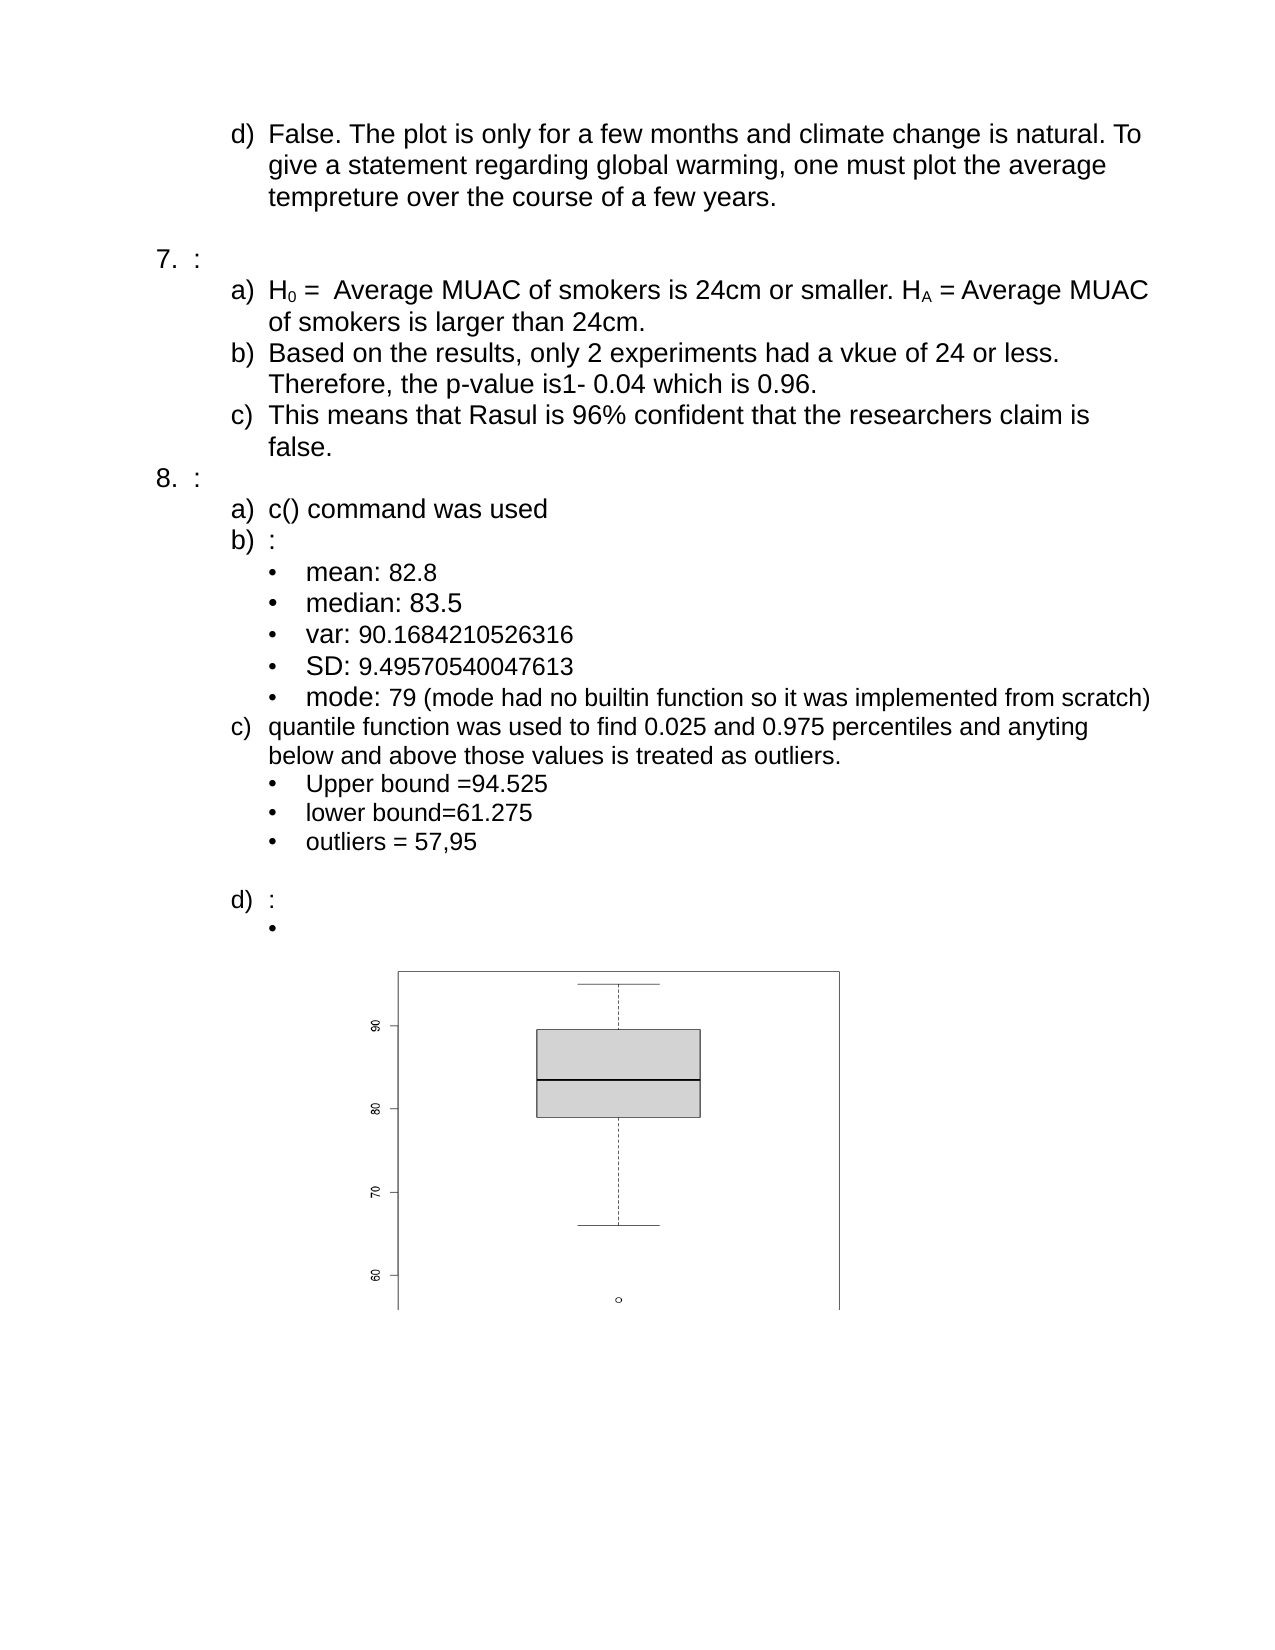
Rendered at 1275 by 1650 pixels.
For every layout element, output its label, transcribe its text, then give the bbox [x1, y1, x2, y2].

list Based on the results, only 2 experiments had a vkue of 24 or less. Therefore, the p-value is1- 0.04 which is 0.96. [231, 337, 1157, 399]
list : [156, 462, 1157, 493]
list mode: 79 (mode had no builtin function so it was implemented from scratch) [268, 681, 1157, 712]
list This means that Rasul is 96% confident that the researchers claim is false. [231, 399, 1157, 462]
list quantile function was used to find 0.025 and 0.975 percentiles and anyting below and above those values is treated as outliers. [231, 712, 1157, 769]
list : [231, 885, 1157, 913]
list : [156, 243, 1157, 274]
list Upper bound =94.525 [268, 769, 1157, 798]
list False. The plot is only for a few months and climate change is natural. To give a statement regarding global warming, one must plot the average tempreture over the course of a few years. [231, 118, 1157, 212]
list H0 = Average MUAC of smokers is 24cm or smaller. HA = Average MUAC of smokers is larger than 24cm. [231, 274, 1157, 337]
list median: 83.5 [268, 587, 1157, 618]
list var: 90.1684210526316 [268, 618, 1157, 649]
list lower bound=61.275 [268, 798, 1157, 827]
list : [231, 524, 1157, 556]
list c() command was used [231, 493, 1157, 524]
list outliers = 57,95 [268, 827, 1157, 856]
list SD: 9.49570540047613 [268, 649, 1157, 681]
picture [362, 963, 844, 1310]
list mean: 82.8 [268, 556, 1157, 587]
